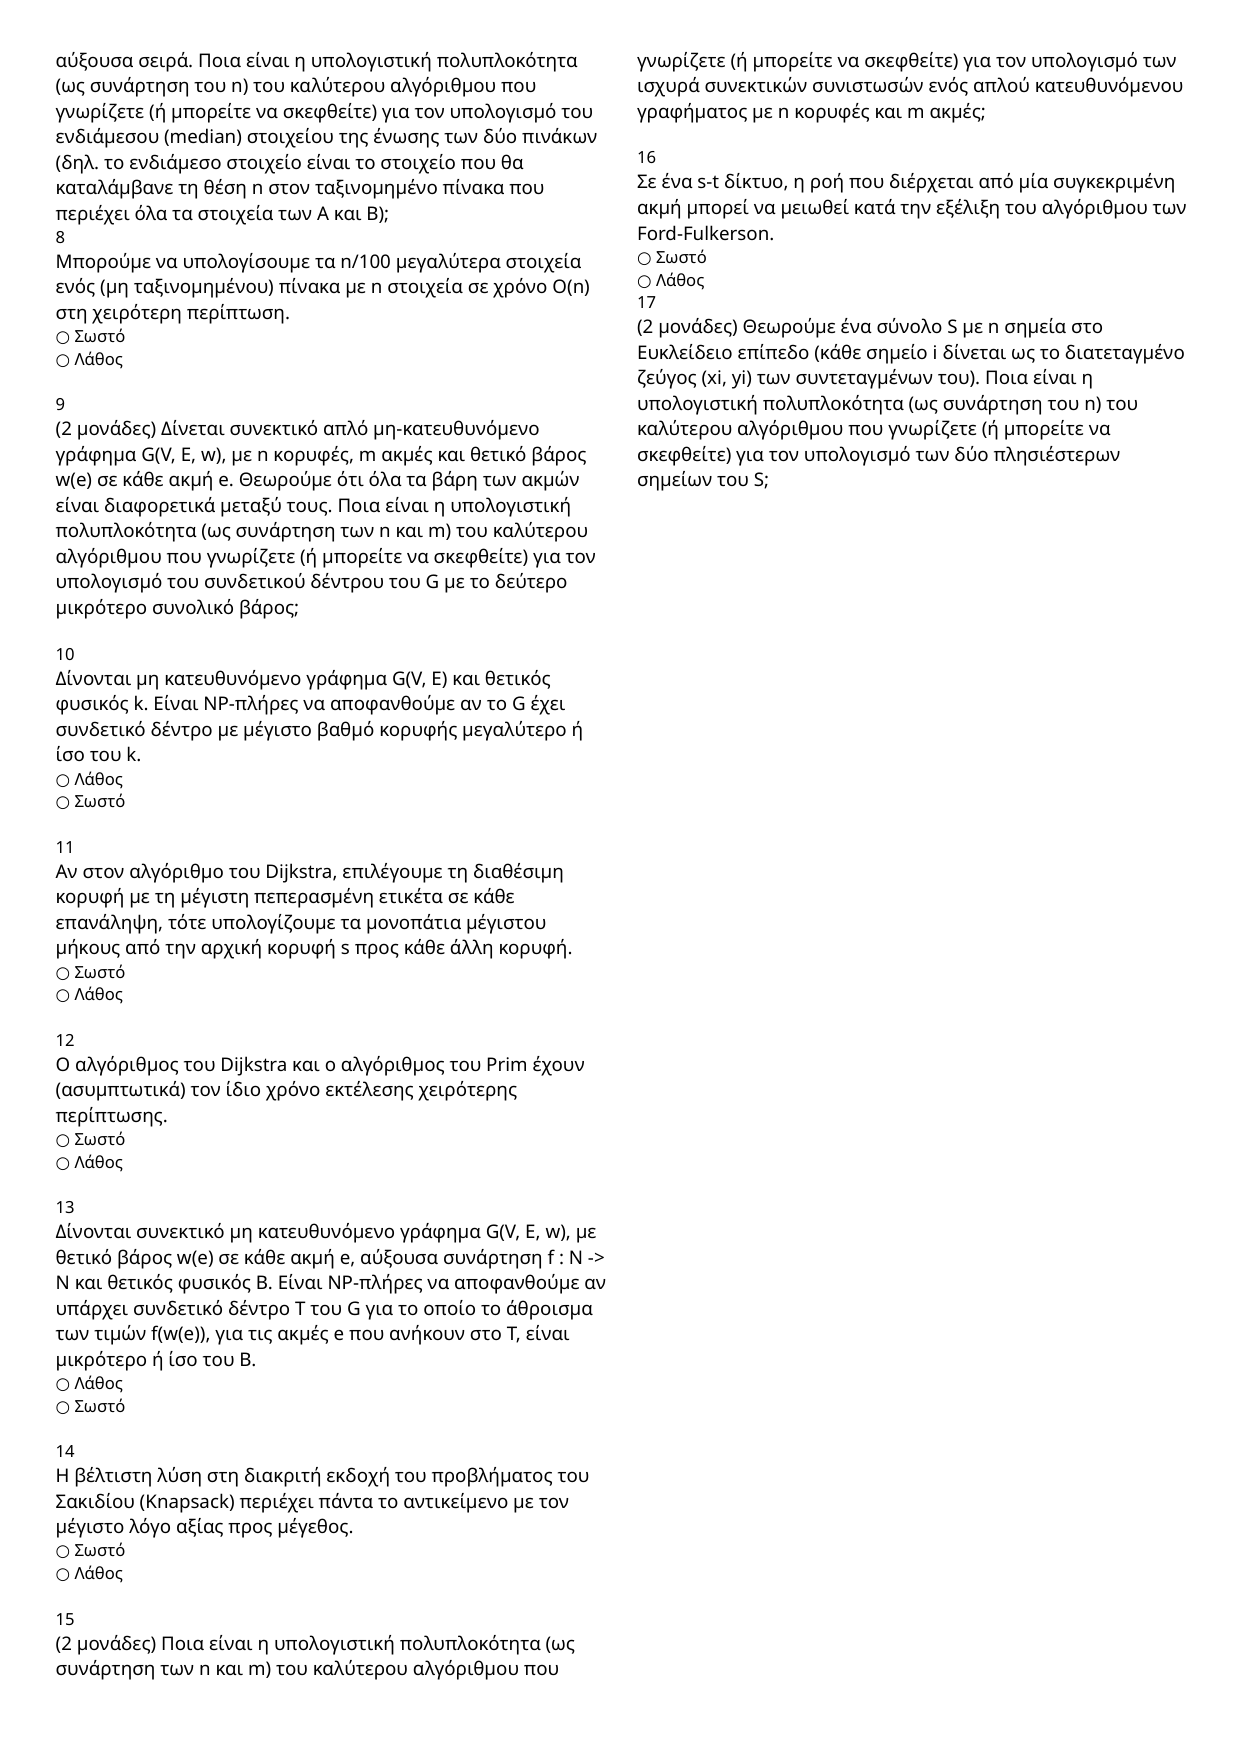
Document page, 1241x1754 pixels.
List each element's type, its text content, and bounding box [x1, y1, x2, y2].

text 9 [55, 393, 607, 416]
text ○ Σωστό [55, 325, 607, 347]
text Δίνονται μη κατευθυνόμενο γράφημα G(V, E) και θετικός φυσικός k. Είναι NP-πλήρες να αποφανθούμε αν το G έχει συνδετικό δέντρο με μέγιστο βαθμό κορυφής μεγαλύτερο ή ίσο του k. [55, 665, 607, 767]
text 17 [637, 291, 1189, 313]
text Δίνονται συνεκτικό μη κατευθυνόμενο γράφημα G(V, E, w), με θετικό βάρος w(e) σε κάθε ακμή e, αύξουσα συνάρτηση f : N -> N και θετικός φυσικός Β. Είναι NP-πλήρες να αποφανθούμε αν υπάρχει συνδετικό δέντρο Τ του G για το οποίο το άθροισμα των τιμών f(w(e)), για τις ακμές e που ανήκουν στο Τ, είναι μικρότερο ή ίσο του B. [55, 1218, 607, 1372]
text ○ Σωστό [637, 245, 1189, 268]
text (2 μονάδες) Ποια είναι η υπολογιστική πολυπλοκότητα (ως συνάρτηση των n και m) του καλύτερου αλγόριθμου που [55, 1630, 607, 1681]
text 14 [55, 1440, 607, 1462]
text ○ Λάθος [55, 1372, 607, 1394]
text ○ Σωστό [55, 1394, 607, 1417]
text αύξουσα σειρά. Ποια είναι η υπολογιστική πολυπλοκότητα (ως συνάρτηση του n) του καλύτερου αλγόριθμου που γνωρίζετε (ή μπορείτε να σκεφθείτε) για τον υπολογισμό του ενδιάμεσου (median) στοιχείου της ένωσης των δύο πινάκων (δηλ. το ενδιάμεσο στοιχείο είναι το στοιχείο που θα καταλάμβανε τη θέση n στον ταξινομημένο πίνακα που περιέχει όλα τα στοιχεία των Α και Β); [55, 47, 607, 226]
text (2 μονάδες) Θεωρούμε ένα σύνολο S με n σημεία στο Ευκλείδειο επίπεδο (κάθε σημείο i δίνεται ως το διατεταγμένο ζεύγος (xi, yi) των συντεταγμένων του). Ποια είναι η υπολογιστική πολυπλοκότητα (ως συνάρτηση του n) του καλύτερου αλγόριθμου που γνωρίζετε (ή μπορείτε να σκεφθείτε) για τον υπολογισμό των δύο πλησιέστερων σημείων του S; [637, 313, 1189, 492]
text 10 [55, 642, 607, 665]
text 15 [55, 1607, 607, 1630]
text 16 [637, 146, 1189, 169]
text ○ Λάθος [55, 347, 607, 370]
text ○ Λάθος [55, 983, 607, 1006]
text (2 μονάδες) Δίνεται συνεκτικό απλό μη-κατευθυνόμενο γράφημα G(V, E, w), με n κορυφές, m ακμές και θετικό βάρος w(e) σε κάθε ακμή e. Θεωρούμε ότι όλα τα βάρη των ακμών είναι διαφορετικά μεταξύ τους. Ποια είναι η υπολογιστική πολυπλοκότητα (ως συνάρτηση των n και m) του καλύτερου αλγόριθμου που γνωρίζετε (ή μπορείτε να σκεφθείτε) για τον υπολογισμό του συνδετικού δέντρου του G με το δεύτερο μικρότερο συνολικό βάρος; [55, 416, 607, 620]
text ○ Σωστό [55, 960, 607, 983]
text ○ Σωστό [55, 1128, 607, 1150]
text 8 [55, 226, 607, 248]
text ○ Σωστό [55, 790, 607, 813]
text ○ Λάθος [55, 1562, 607, 1584]
text Αν στον αλγόριθμο του Dijkstra, επιλέγουμε τη διαθέσιμη κορυφή με τη μέγιστη πεπερασμένη ετικέτα σε κάθε επανάληψη, τότε υπολογίζουμε τα μονοπάτια μέγιστου μήκους από την αρχική κορυφή s προς κάθε άλλη κορυφή. [55, 858, 607, 960]
text Μπορούμε να υπολογίσουμε τα n/100 μεγαλύτερα στοιχεία ενός (μη ταξινομημένου) πίνακα με n στοιχεία σε χρόνο O(n) στη χειρότερη περίπτωση. [55, 248, 607, 325]
text Σε ένα s-t δίκτυο, η ροή που διέρχεται από μία συγκεκριμένη ακμή μπορεί να μειωθεί κατά την εξέλιξη του αλγόριθμου των Ford-Fulkerson. [637, 169, 1189, 245]
text γνωρίζετε (ή μπορείτε να σκεφθείτε) για τον υπολογισμό των ισχυρά συνεκτικών συνιστωσών ενός απλού κατευθυνόμενου γραφήματος με n κορυφές και m ακμές; [637, 47, 1189, 123]
text 12 [55, 1028, 607, 1051]
text ○ Σωστό [55, 1539, 607, 1562]
text ○ Λάθος [55, 1150, 607, 1173]
text ○ Λάθος [55, 767, 607, 790]
text 13 [55, 1196, 607, 1218]
text 11 [55, 835, 607, 858]
text ○ Λάθος [637, 268, 1189, 291]
text Ο αλγόριθμος του Dijkstra και ο αλγόριθμος του Prim έχουν (ασυμπτωτικά) τον ίδιο χρόνο εκτέλεσης χειρότερης περίπτωσης. [55, 1051, 607, 1128]
text Η βέλτιστη λύση στη διακριτή εκδοχή του προβλήματος του Σακιδίου (Knapsack) περιέχει πάντα το αντικείμενο με τον μέγιστο λόγο αξίας προς μέγεθος. [55, 1462, 607, 1539]
